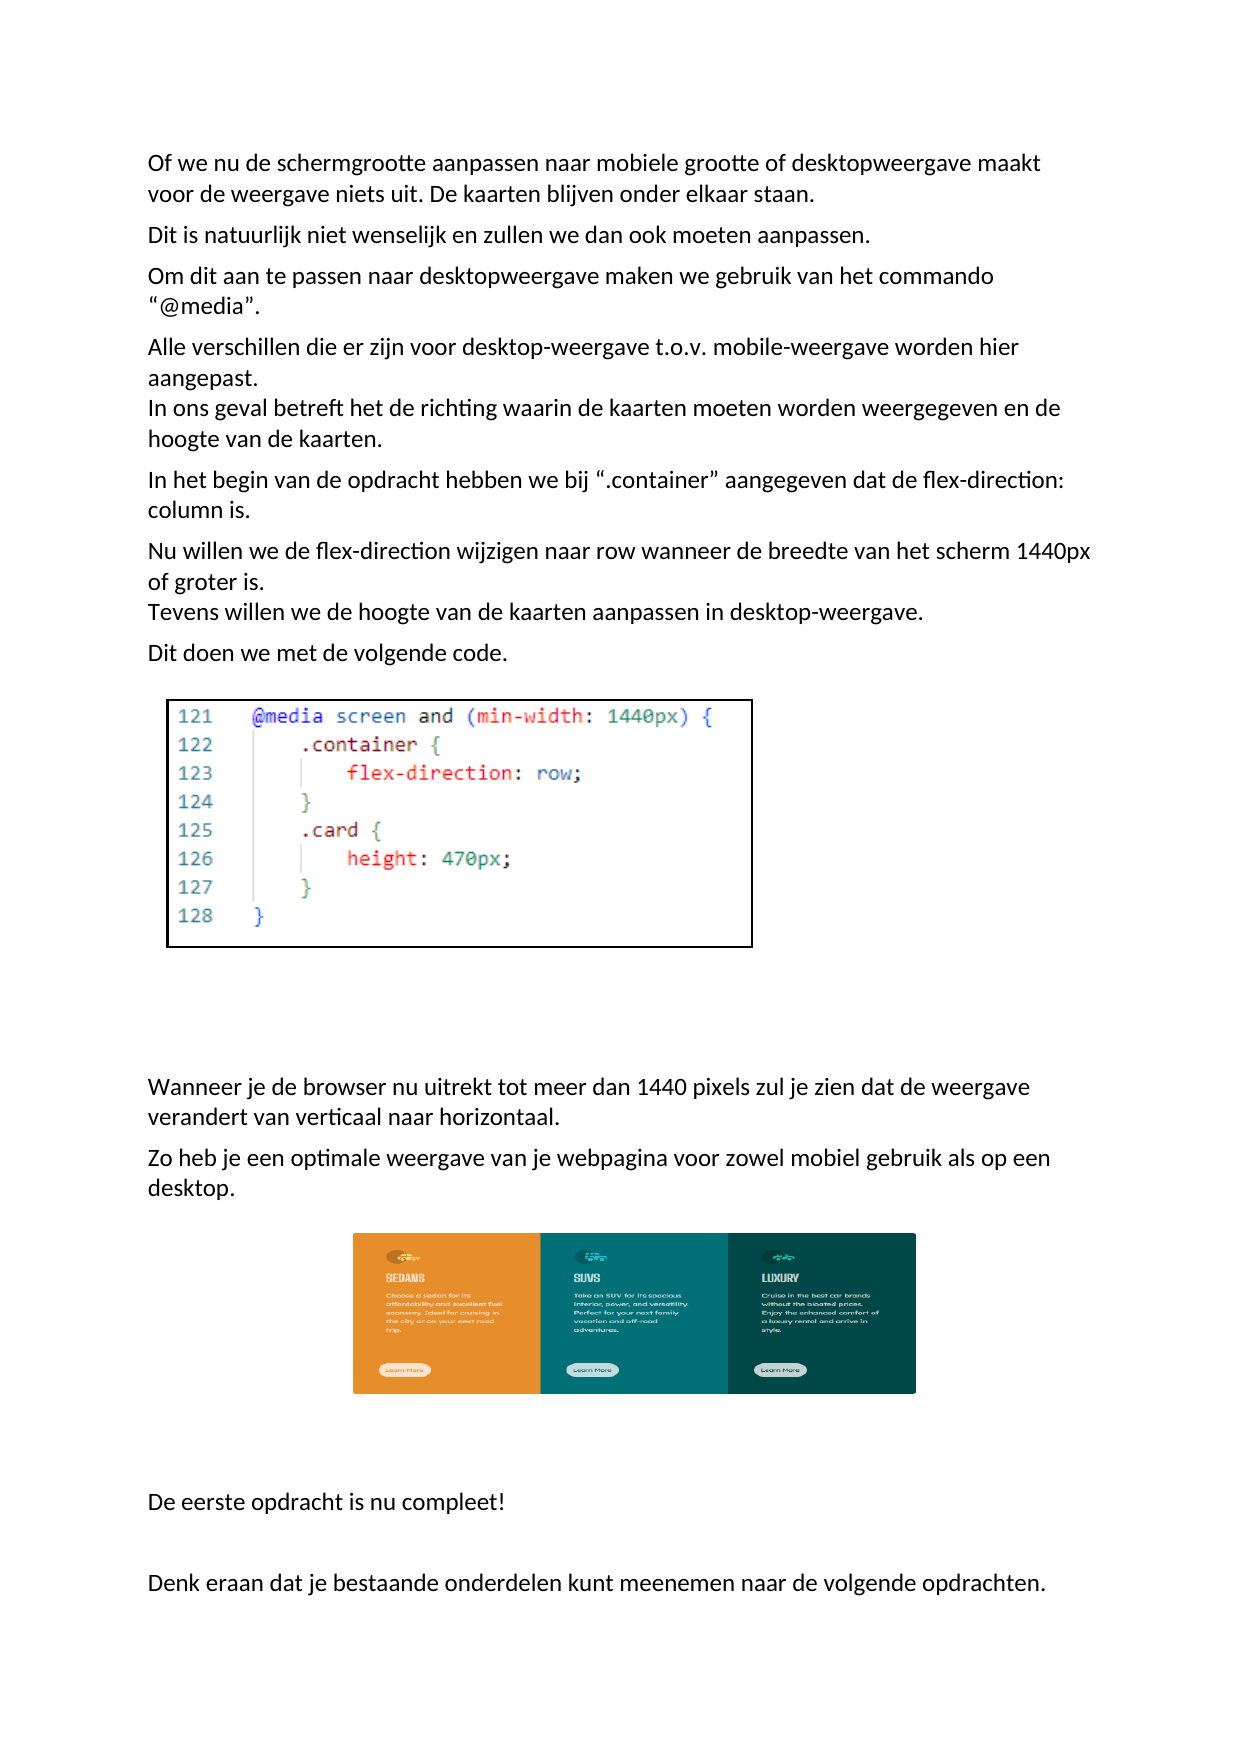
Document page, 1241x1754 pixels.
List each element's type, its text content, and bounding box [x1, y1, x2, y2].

text Alle verschillen die er zijn voor desktop-weergave t.o.v. mobile-weergave worden hier aangepast. In ons geval betreft het de richting waarin de kaarten moeten worden weergegeven en de hoogte van de kaarten. [148, 331, 1093, 453]
text Zo heb je een optimale weergave van je webpagina voor zowel mobiel gebruik als op een desktop. [148, 1142, 1093, 1203]
text In het begin van de opdracht hebben we bij “.container” aangegeven dat de flex-direction: column is. [148, 464, 1093, 525]
text Of we nu de schermgrootte aanpassen naar mobiele grootte of desktopweergave maakt voor de weergave niets uit. De kaarten blijven onder elkaar staan. [148, 148, 1093, 209]
text Nu willen we de flex-direction wijzigen naar row wanneer de breedte van het scherm 1440px of groter is. Tevens willen we de hoogte van de kaarten aanpassen in desktop-weergave. [148, 535, 1093, 627]
text Om dit aan te passen naar desktopweergave maken we gebruik van het commando “@media”. [148, 260, 1093, 321]
text Wanneer je de browser nu uitrekt tot meer dan 1440 pixels zul je zien dat de weergave verandert van verticaal naar horizontaal. [148, 1071, 1093, 1132]
text Dit doen we met de volgende code. [148, 637, 1093, 668]
text Dit is natuurlijk niet wenselijk en zullen we dan ook moeten aanpassen. [148, 219, 1093, 249]
text De eerste opdracht is nu compleet! [148, 1486, 1093, 1516]
picture [170, 702, 749, 945]
picture [340, 1223, 934, 1403]
text Denk eraan dat je bestaande onderdelen kunt meenemen naar de volgende opdrachten. [148, 1568, 1093, 1598]
